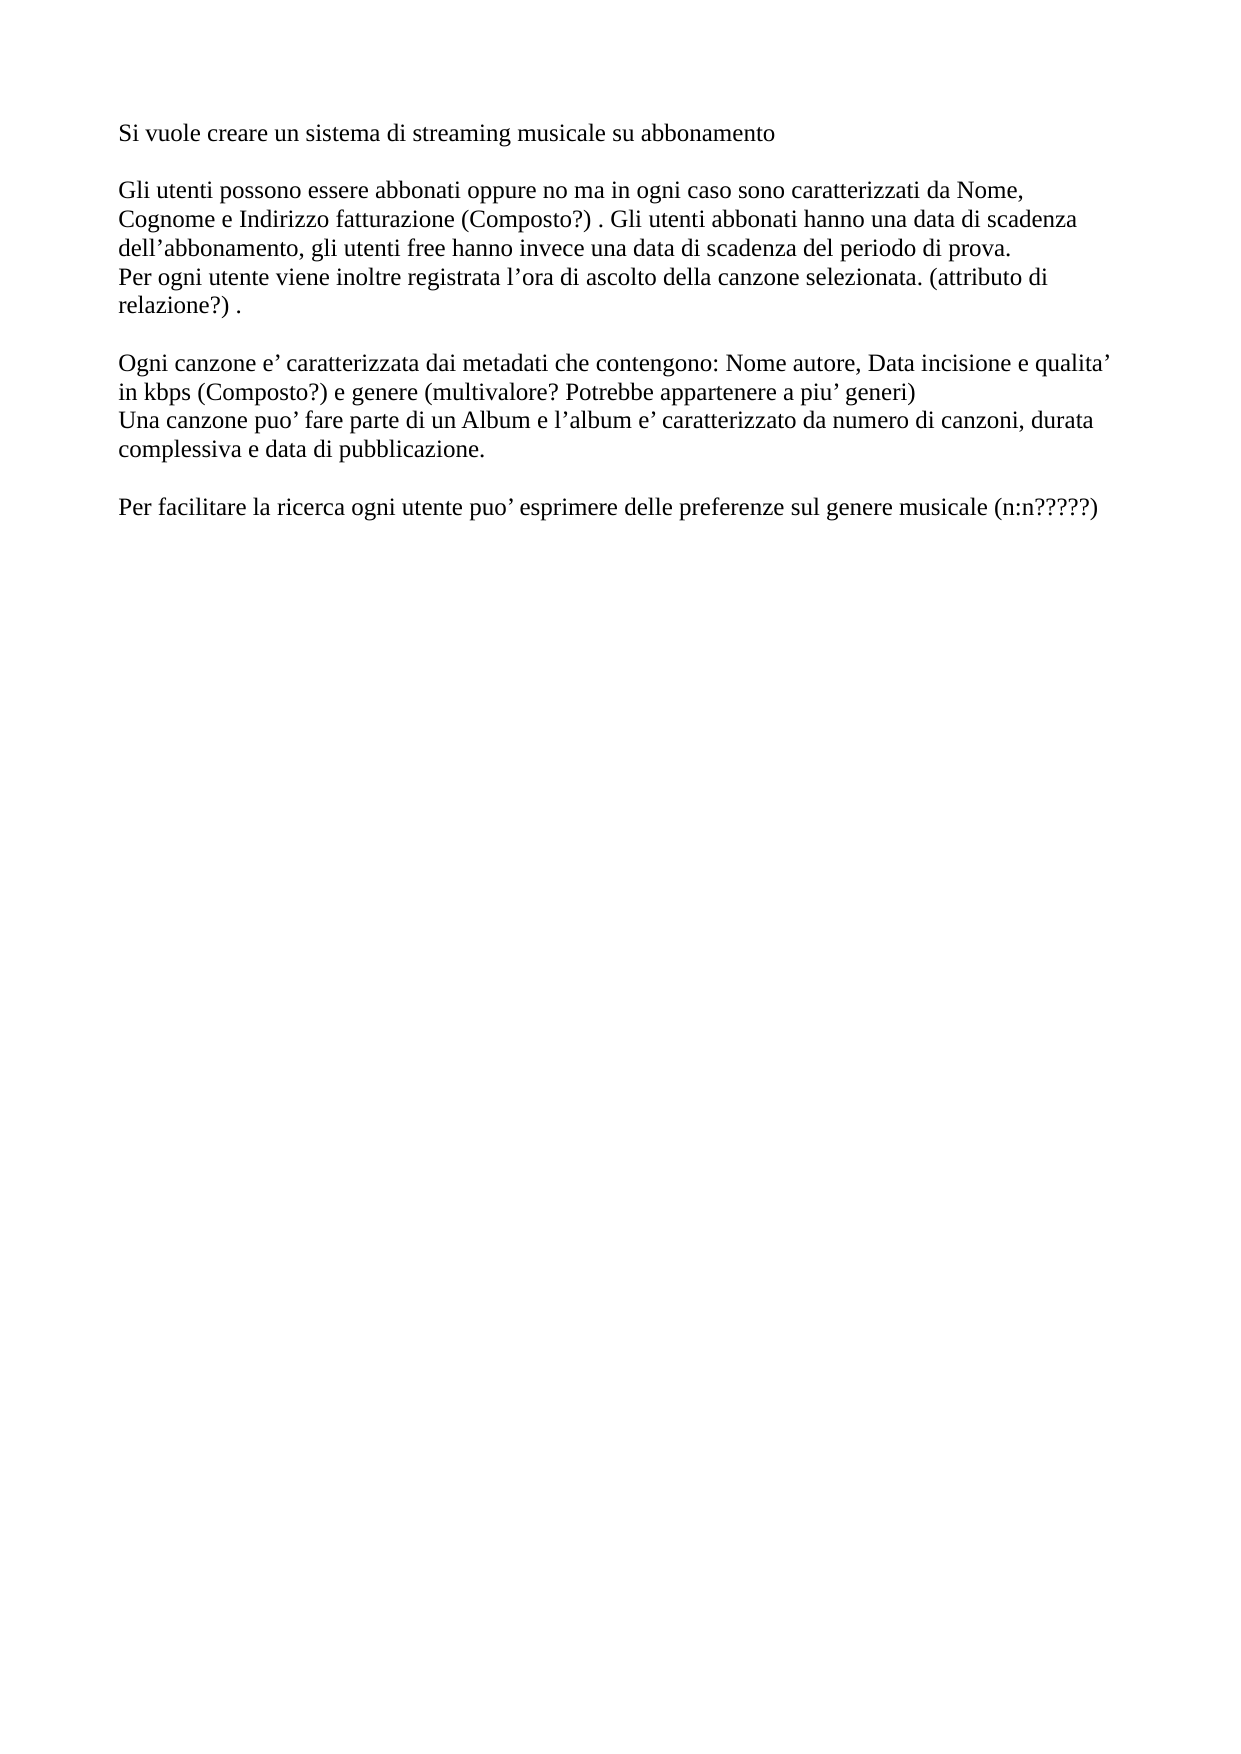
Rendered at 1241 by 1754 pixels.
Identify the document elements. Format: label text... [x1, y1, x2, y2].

text Si vuole creare un sistema di streaming musicale su abbonamento [118, 118, 1122, 147]
text Per ogni utente viene inoltre registrata l’ora di ascolto della canzone selezionata. (attributo di relazione?) . [118, 262, 1122, 319]
text Una canzone puo’ fare parte di un Album e l’album e’ caratterizzato da numero di canzoni, durata complessiva e data di pubblicazione. [118, 406, 1122, 463]
text Ogni canzone e’ caratterizzata dai metadati che contengono: Nome autore, Data incisione e qualita’ in kbps (Composto?) e genere (multivalore? Potrebbe appartenere a piu’ generi) [118, 348, 1122, 406]
text Gli utenti possono essere abbonati oppure no ma in ogni caso sono caratterizzati da Nome, Cognome e Indirizzo fatturazione (Composto?) . Gli utenti abbonati hanno una data di scadenza dell’abbonamento, gli utenti free hanno invece una data di scadenza del periodo di prova. [118, 176, 1122, 262]
text Per facilitare la ricerca ogni utente puo’ esprimere delle preferenze sul genere musicale (n:n?????) [118, 492, 1122, 521]
